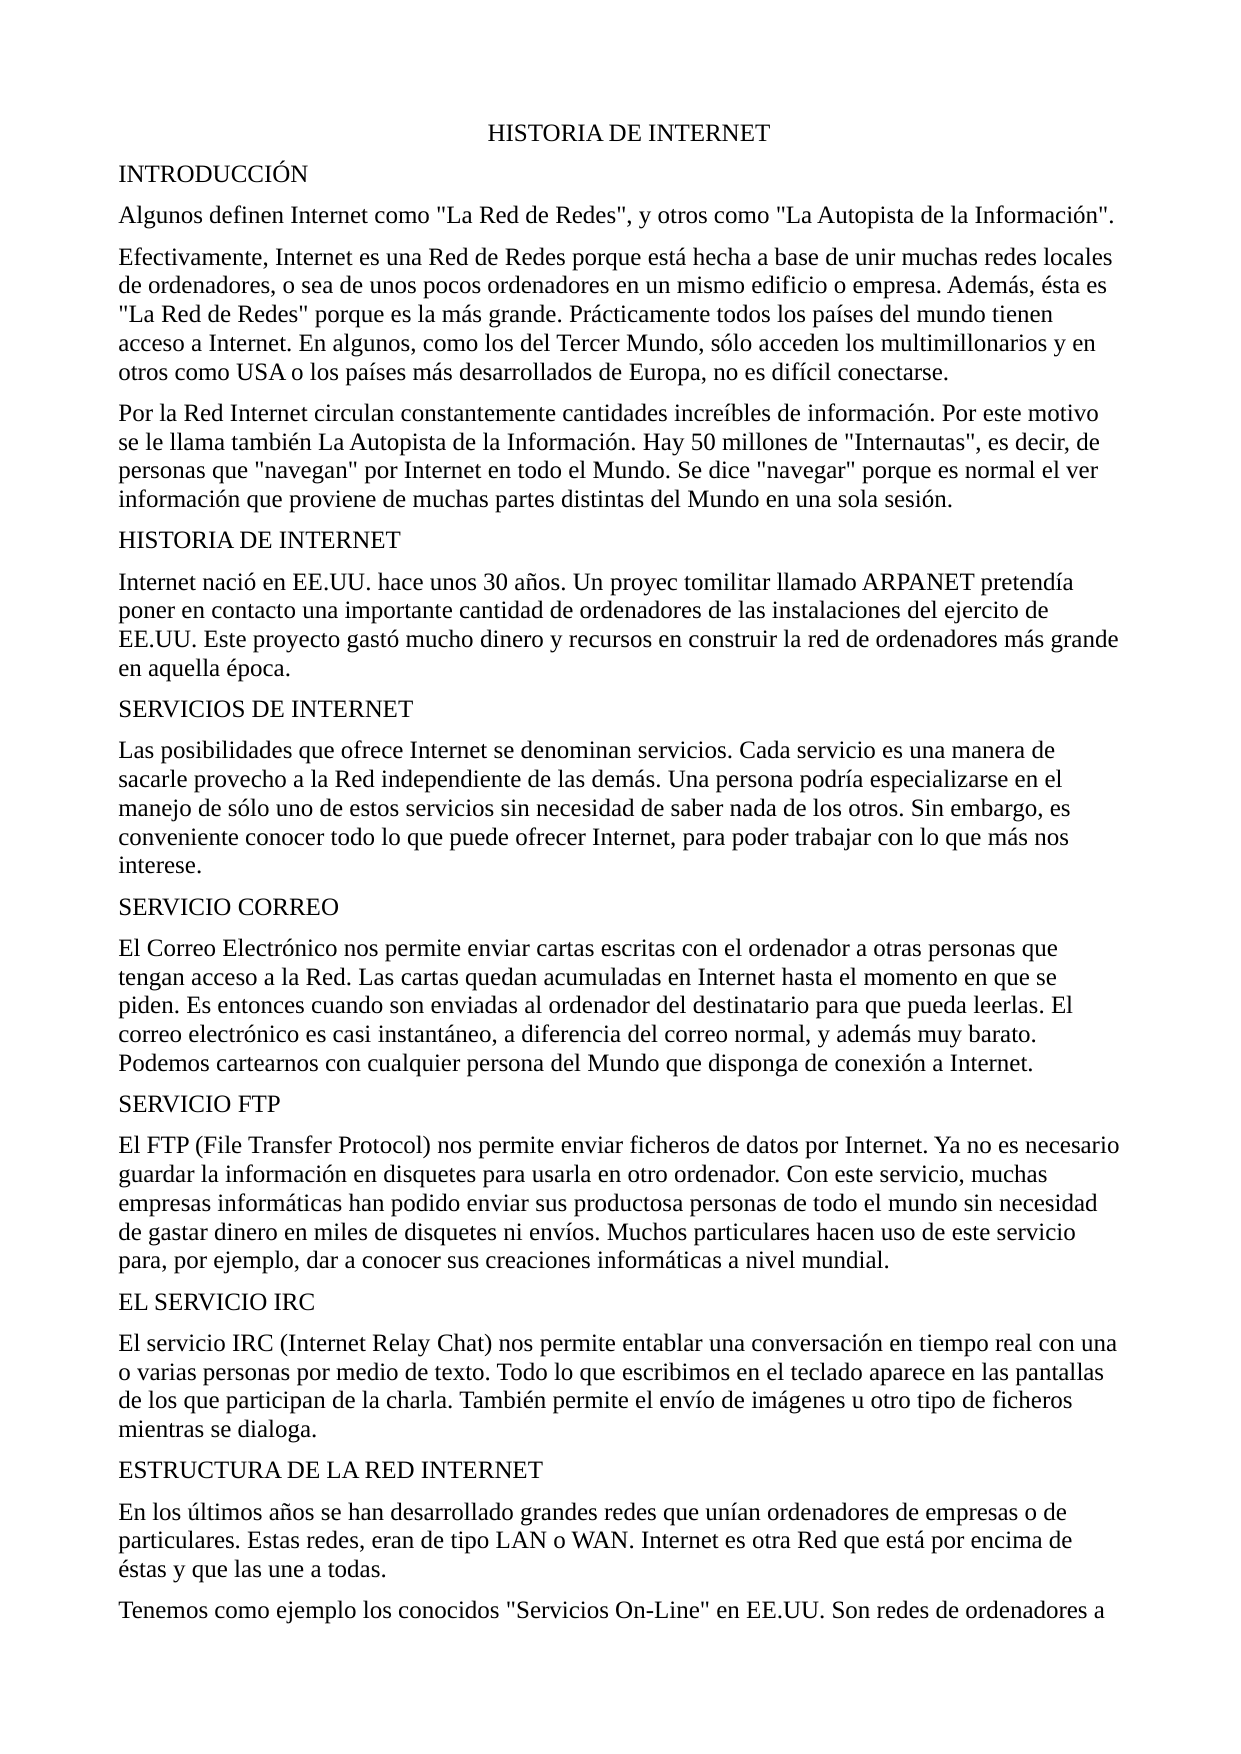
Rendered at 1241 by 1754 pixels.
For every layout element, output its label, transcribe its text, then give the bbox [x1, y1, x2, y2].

text SERVICIO CORREO [118, 892, 1122, 921]
text HISTORIA DE INTERNET [118, 118, 1122, 147]
text Internet nació en EE.UU. hace unos 30 años. Un proyec tomilitar llamado ARPANET pretendía poner en contacto una importante cantidad de ordenadores de las instalaciones del ejercito de EE.UU. Este proyecto gastó mucho dinero y recursos en construir la red de ordenadores más grande en aquella época. [118, 567, 1122, 682]
text El Correo Electrónico nos permite enviar cartas escritas con el ordenador a otras personas que tengan acceso a la Red. Las cartas quedan acumuladas en Internet hasta el momento en que se piden. Es entonces cuando son enviadas al ordenador del destinatario para que pueda leerlas. El correo electrónico es casi instantáneo, a diferencia del correo normal, y además muy barato. Podemos cartearnos con cualquier persona del Mundo que disponga de conexión a Internet. [118, 933, 1122, 1077]
text Efectivamente, Internet es una Red de Redes porque está hecha a base de unir muchas redes locales de ordenadores, o sea de unos pocos ordenadores en un mismo edificio o empresa. Además, ésta es "La Red de Redes" porque es la más grande. Prácticamente todos los países del mundo tienen acceso a Internet. En algunos, como los del Tercer Mundo, sólo acceden los multimillonarios y en otros como USA o los países más desarrollados de Europa, no es difícil conectarse. [118, 242, 1122, 386]
text Tenemos como ejemplo los conocidos "Servicios On-Line" en EE.UU. Son redes de ordenadores a [118, 1596, 1122, 1624]
text Por la Red Internet circulan constantemente cantidades increíbles de información. Por este motivo se le llama también La Autopista de la Información. Hay 50 millones de "Internautas", es decir, de personas que "navegan" por Internet en todo el Mundo. Se dice "navegar" porque es normal el ver información que proviene de muchas partes distintas del Mundo en una sola sesión. [118, 398, 1122, 513]
text SERVICIO FTP [118, 1089, 1122, 1118]
text El servicio IRC (Internet Relay Chat) nos permite entablar una conversación en tiempo real con una o varias personas por medio de texto. Todo lo que escribimos en el teclado aparece en las pantallas de los que participan de la charla. También permite el envío de imágenes u otro tipo de ficheros mientras se dialoga. [118, 1328, 1122, 1443]
text Las posibilidades que ofrece Internet se denominan servicios. Cada servicio es una manera de sacarle provecho a la Red independiente de las demás. Una persona podría especializarse en el manejo de sólo uno de estos servicios sin necesidad de saber nada de los otros. Sin embargo, es conveniente conocer todo lo que puede ofrecer Internet, para poder trabajar con lo que más nos interese. [118, 736, 1122, 879]
text INTRODUCCIÓN [118, 159, 1122, 188]
text El FTP (File Transfer Protocol) nos permite enviar ficheros de datos por Internet. Ya no es necesario guardar la información en disquetes para usarla en otro ordenador. Con este servicio, muchas empresas informáticas han podido enviar sus productosa personas de todo el mundo sin necesidad de gastar dinero en miles de disquetes ni envíos. Muchos particulares hacen uso de este servicio para, por ejemplo, dar a conocer sus creaciones informáticas a nivel mundial. [118, 1131, 1122, 1274]
text EL SERVICIO IRC [118, 1287, 1122, 1316]
text Algunos definen Internet como "La Red de Redes", y otros como "La Autopista de la Información". [118, 201, 1122, 229]
text En los últimos años se han desarrollado grandes redes que unían ordenadores de empresas o de particulares. Estas redes, eran de tipo LAN o WAN. Internet es otra Red que está por encima de éstas y que las une a todas. [118, 1497, 1122, 1583]
text ESTRUCTURA DE LA RED INTERNET [118, 1456, 1122, 1484]
text SERVICIOS DE INTERNET [118, 694, 1122, 723]
text HISTORIA DE INTERNET [118, 526, 1122, 554]
